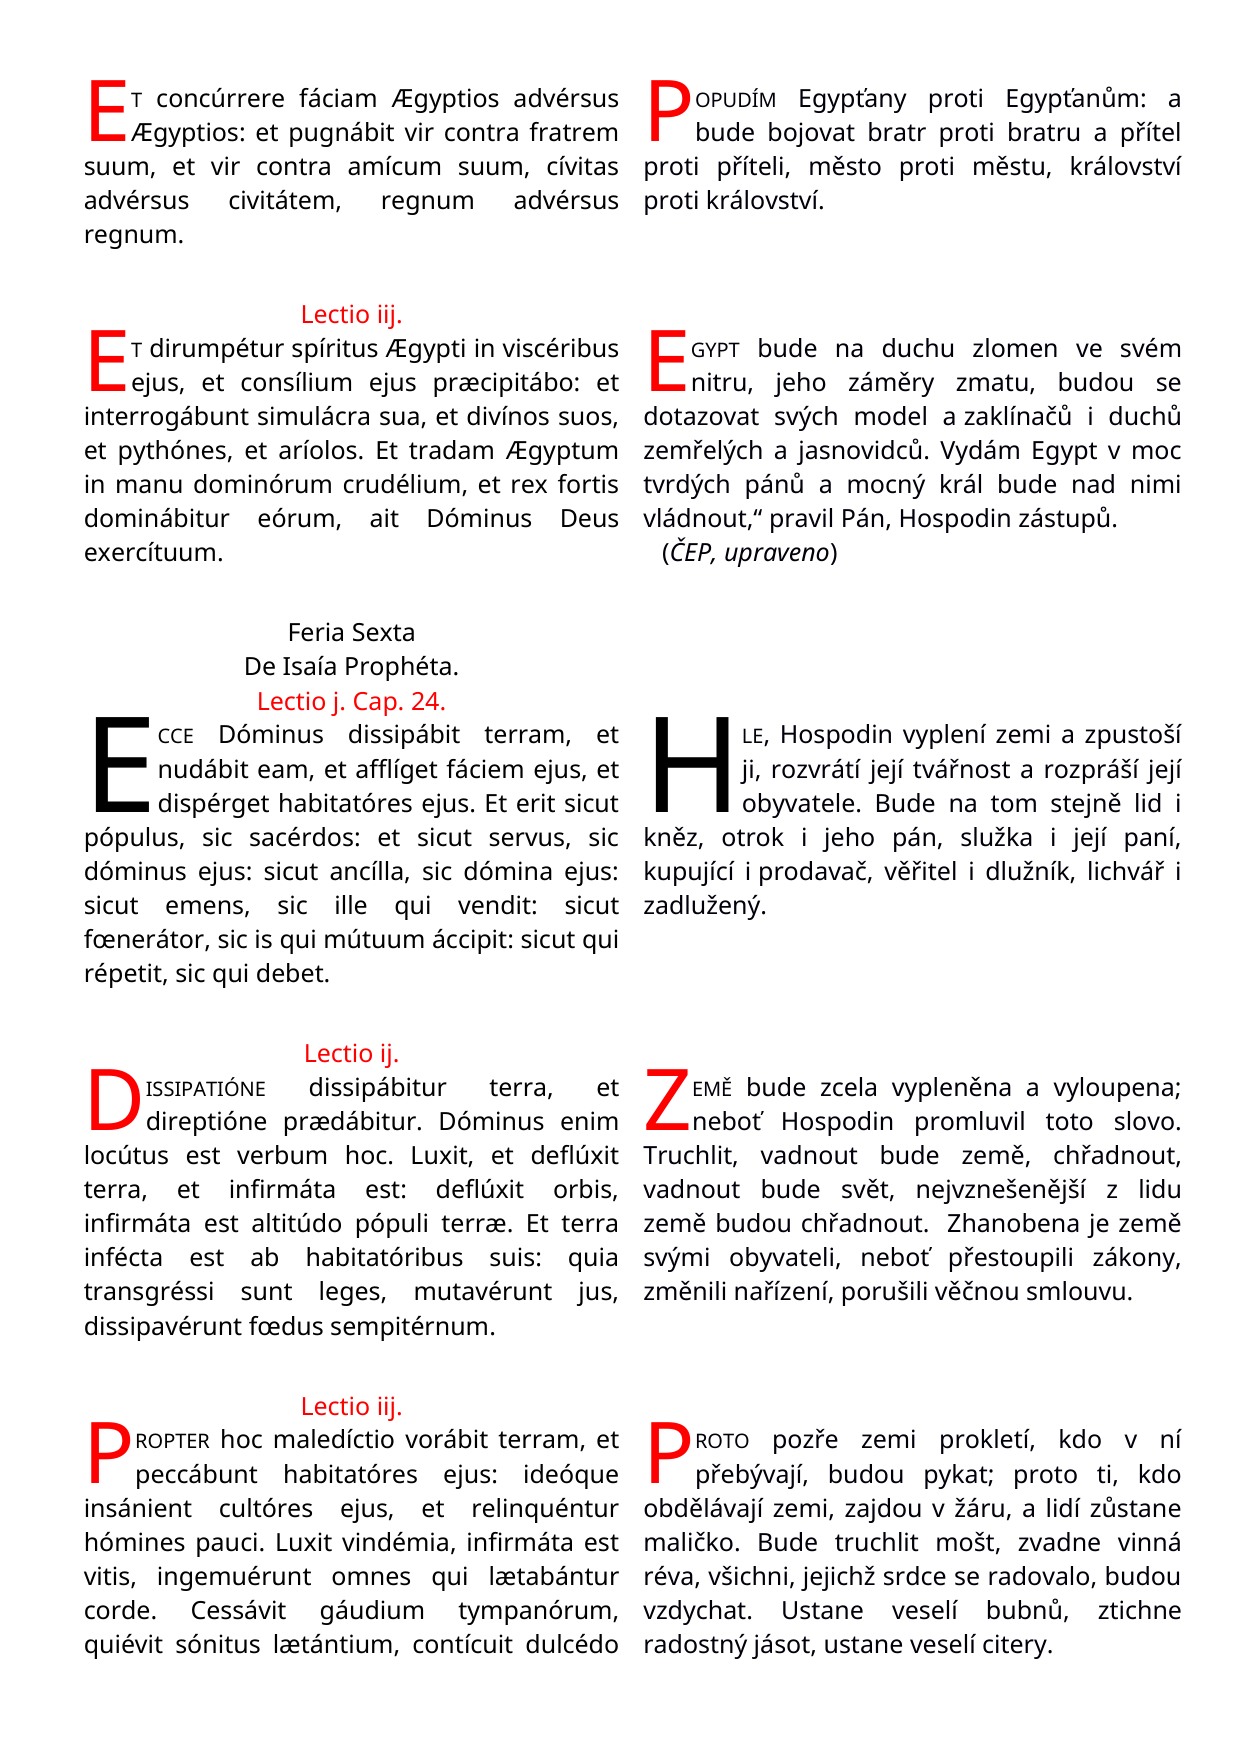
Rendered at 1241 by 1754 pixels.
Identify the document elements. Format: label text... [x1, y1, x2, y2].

table_cell Lectio iij. Et dirumpétur spíritus Ægypti in viscéribus ejus, et consílium ejus præcipitábo: et interrogábunt simulácra sua, et divínos suos, et pythónes, et aríolos. Et tradam Ægyptum in manu dominórum crudélium, et rex fortis dominábitur eórum, ait Dóminus Deus exercítuum. [72, 291, 631, 609]
table_cell Země bude zcela vypleněna a vyloupena; neboť Hospodin promluvil toto slovo. Truchlit, vad­nout bude země, chřadnout, vadnout bude svět, nejvznešenější z lidu země budou chřadnout. Zhanobena je země svými obyvateli, neboť přestoupili zákony, změnili nařízení, porušili věčnou smlouvu. [631, 1030, 1194, 1382]
table_cell Lectio ij. Dissipatióne dissipábitur terra, et direptióne prædábitur. Dóminus enim locútus est verbum hoc. Luxit, et deflúxit terra, et infirmáta est: deflúxit orbis, infirmáta est altitúdo pópuli terræ. Et terra infécta est ab habitatóribus suis: quia transgréssi sunt leges, mutavérunt jus, dissipavérunt fœdus sempitérnum. [72, 1030, 631, 1382]
table_cell Hle, Hospodin vyplení zemi a zpustoší ji, rozvrátí její tvářnost a rozpráší její obyvatele. Bude na tom stejně lid i kněz, otrok i jeho pán, služka i její paní, kupující i prodavač, věřitel i dlužník, lichvář i zadlužený. [631, 609, 1194, 1030]
table_cell Lectio iij. Propter hoc maledíctio vorábit terram, et peccábunt habitatóres ejus: ideóque insánient cultóres ejus, et relinquéntur hómines pauci. Luxit vindémia, infirmáta est vitis, ingemuérunt omnes qui lætabántur corde. Cessávit gáudium tympanórum, quiévit sónitus lætántium, contícuit dulcédo [72, 1382, 631, 1667]
table_cell Popudím Egypťany proti Egypťanům: a bude bojovat bratr proti bratru a přítel proti příteli, město proti městu, království proti království. [631, 74, 1194, 291]
table_cell Feria Sexta De Isaía Prophéta. Lectio j. Cap. 24. Ecce Dóminus dissipábit terram, et nudábit eam, et afflíget fáciem ejus, et dispérget habitatóres ejus. Et erit sicut pópulus, sic sacérdos: et sicut servus, sic dóminus ejus: sicut ancílla, sic dómina ejus: sicut emens, sic ille qui vendit: sicut fœnerátor, sic is qui mútuum áccipit: sicut qui répetit, sic qui debet. [72, 609, 631, 1030]
table_cell Egypt bude na duchu zlomen ve svém nitru, jeho záměry zmatu, budou se dotazovat svých model a zaklínačů i duchů zemřelých a jasnovidců. Vydám Egypt v moc tvrdých pánů a mocný král bude nad nimi vládnout,“ pravil Pán, Hospodin zástupů. (ČEP, upraveno) [631, 291, 1194, 609]
table_cell Et concúrrere fáciam Ægyptios advérsus Ægyptios: et pugnábit vir contra fratrem suum, et vir contra amícum suum, cívitas advérsus civitátem, regnum advérsus regnum. [72, 74, 631, 291]
table_cell Proto pozře zemi prokletí, kdo v ní přebývají, budou pykat; proto ti, kdo obdělávají zemi, zajdou v žáru, a lidí zůstane maličko. Bude truchlit mošt, zvadne vinná réva, všichni, jejichž srdce se radovalo, budou vzdychat. Ustane veselí bubnů, ztichne radostný jásot, ustane veselí citery. [631, 1382, 1194, 1667]
